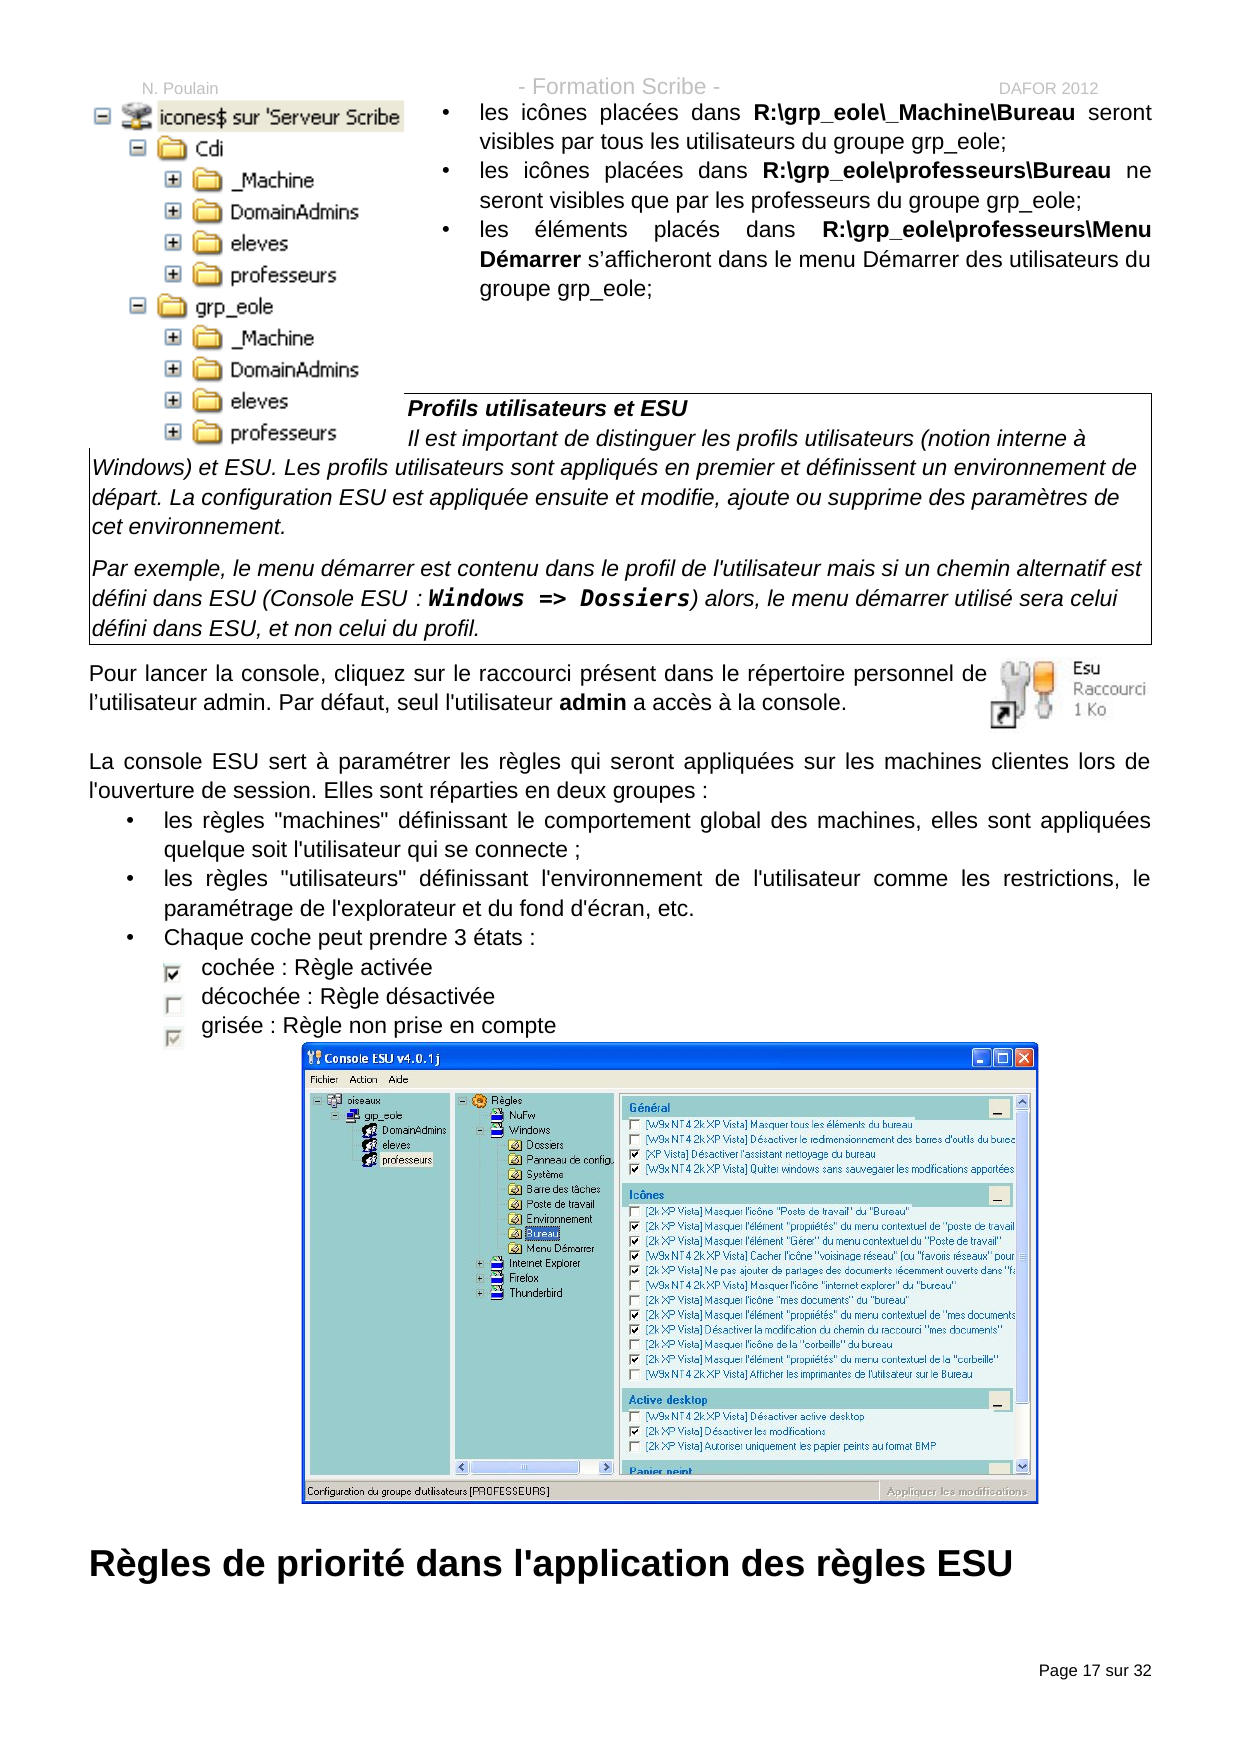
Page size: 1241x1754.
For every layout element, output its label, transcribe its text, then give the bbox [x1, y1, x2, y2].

picture [159, 959, 189, 1053]
picture [988, 657, 1150, 735]
list les règles "utilisateurs" définissant l'environnement de l'utilisateur comme les restrictions, le paramétrage de l'explorateur et du fond d'écran, etc. [126, 866, 1152, 921]
text La console ESU sert à paramétrer les règles qui seront appliquées sur les machines clientes lors de l'ouverture de session. Elles sont réparties en deux groupes : [88, 748, 1152, 803]
text Pour lancer la console, cliquez sur le raccourci présent dans le répertoire personnel de l’utilisateur admin. Par défaut, seul l'utilisateur admin a accès à la console. [88, 660, 988, 715]
list les icônes placées dans R:\grp_eole\_Machine\Bureau seront visibles par tous les utilisateurs du groupe grp_eole; [405, 99, 1152, 154]
picture [301, 1042, 1039, 1504]
list les icônes placées dans R:\grp_eole\professeurs\Bureau ne seront visibles que par les professeurs du groupe grp_eole; [405, 158, 1152, 213]
subtitle Règles de priorité dans l'application des règles ESU [88, 1542, 1152, 1584]
picture [89, 99, 405, 448]
text Par exemple, le menu démarrer est contenu dans le profil de l'utilisateur mais si un chemin alternatif est défini dans ESU (Console ESU : Windows => Dossiers) alors, le menu démarrer utilisé sera celui défini dans ESU, et non celui du profil. [90, 552, 1151, 644]
list les éléments placés dans R:\grp_eole\professeurs\Menu Démarrer s’afficheront dans le menu Démarrer des utilisateurs du groupe grp_eole; [405, 217, 1152, 301]
text cochée : Règle activée [201, 954, 1152, 980]
text Il est important de distinguer les profils utilisateurs (notion interne à Windows) et ESU. Les profils utilisateurs sont appliqués en premier et définissent un environnement de départ. La configuration ESU est appliquée ensuite et modifie, ajoute ou supprime des paramètres de cet environnement. [90, 422, 1151, 539]
text grisée : Règle non prise en compte [201, 1013, 1152, 1038]
list les règles "machines" définissant le comportement global des machines, elles sont appliquées quelque soit l'utilisateur qui se connecte ; [126, 807, 1152, 862]
text Profils utilisateurs et ESU [405, 394, 1151, 422]
text décochée : Règle désactivée [201, 983, 1152, 1009]
list Chaque coche peut prendre 3 états : [126, 925, 1152, 950]
